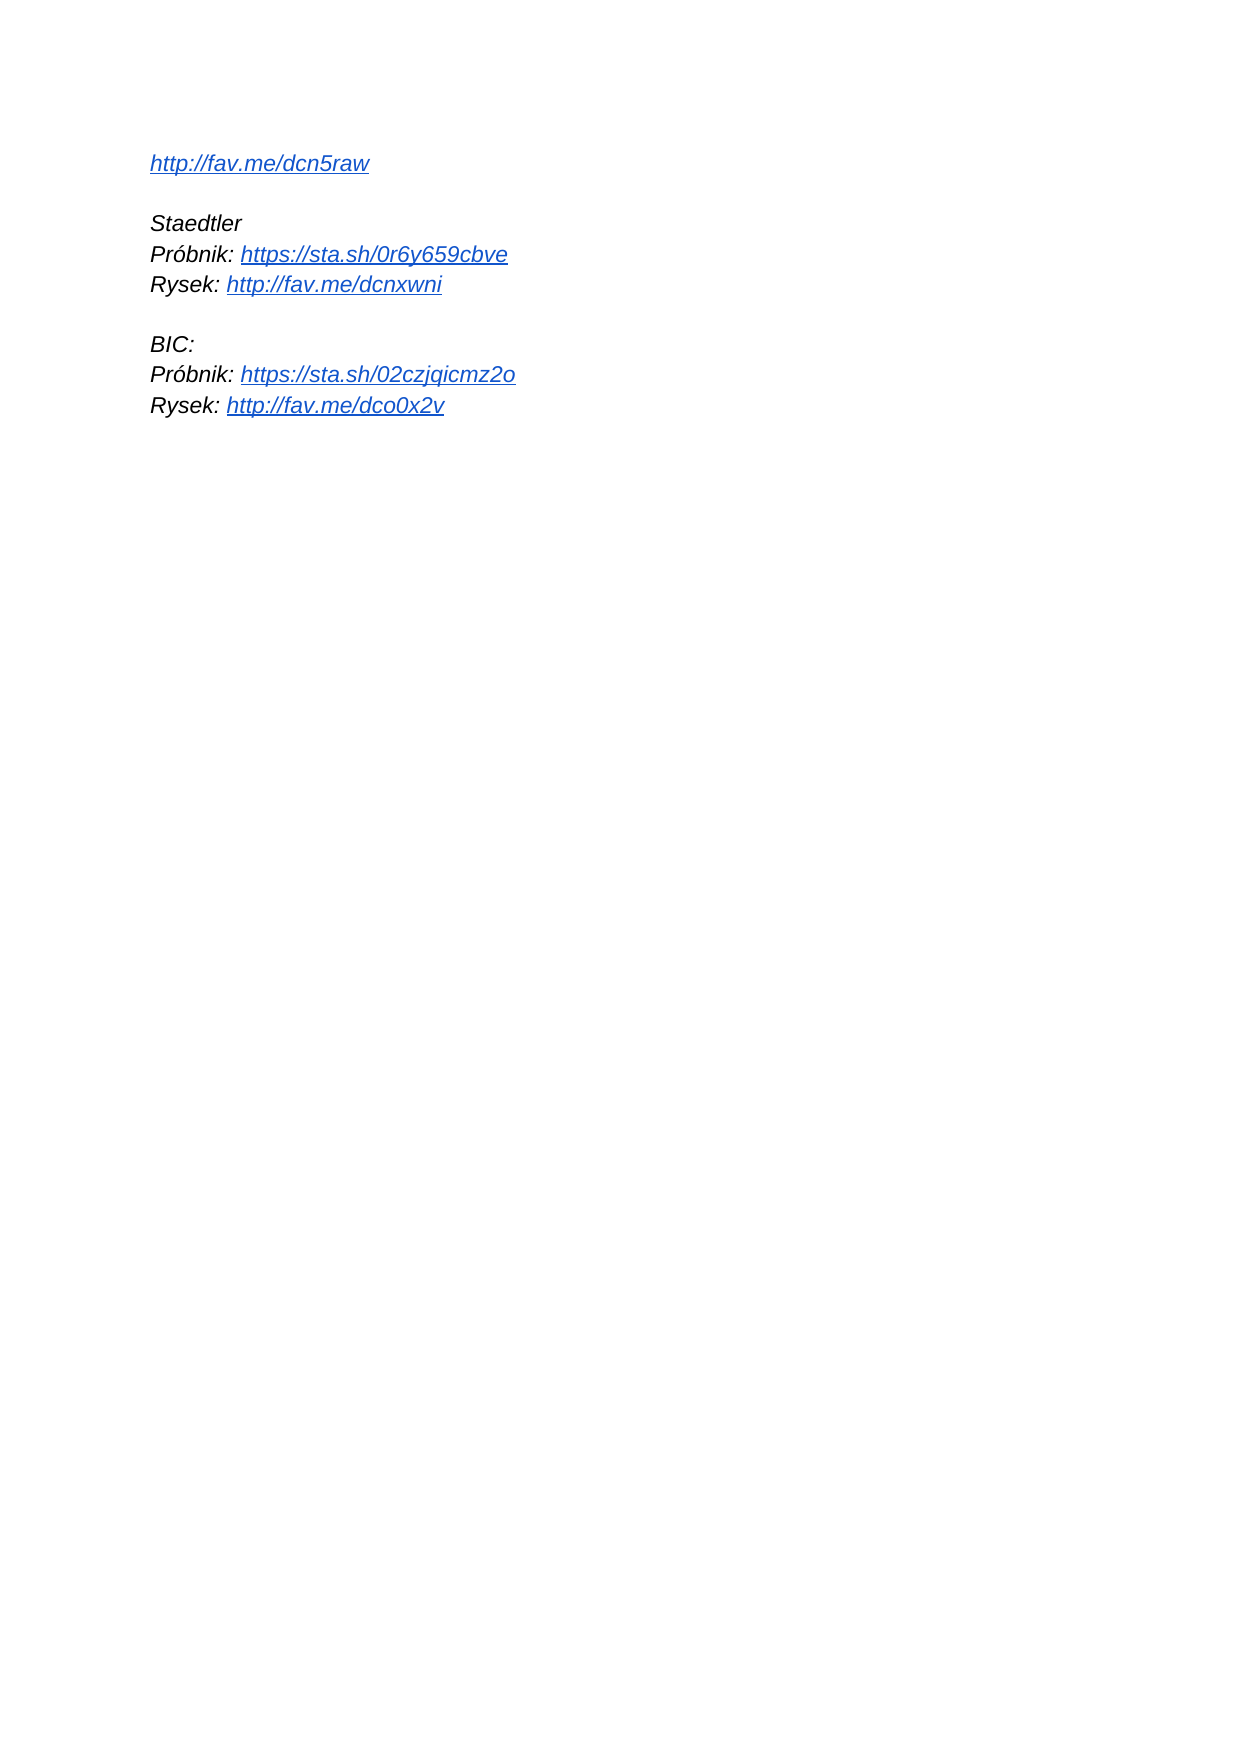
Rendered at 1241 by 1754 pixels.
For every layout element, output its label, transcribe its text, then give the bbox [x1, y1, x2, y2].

text Próbnik: https://sta.sh/0r6y659cbve [150, 241, 1090, 267]
text BIC: Próbnik: https://sta.sh/02czjqicmz2o [150, 331, 1090, 388]
text Rysek: http://fav.me/dco0x2v [150, 392, 1090, 418]
text Staedtler [150, 210, 1090, 237]
text http://fav.me/dcn5raw [150, 150, 1090, 176]
text Rysek: http://fav.me/dcnxwni [150, 271, 1090, 297]
